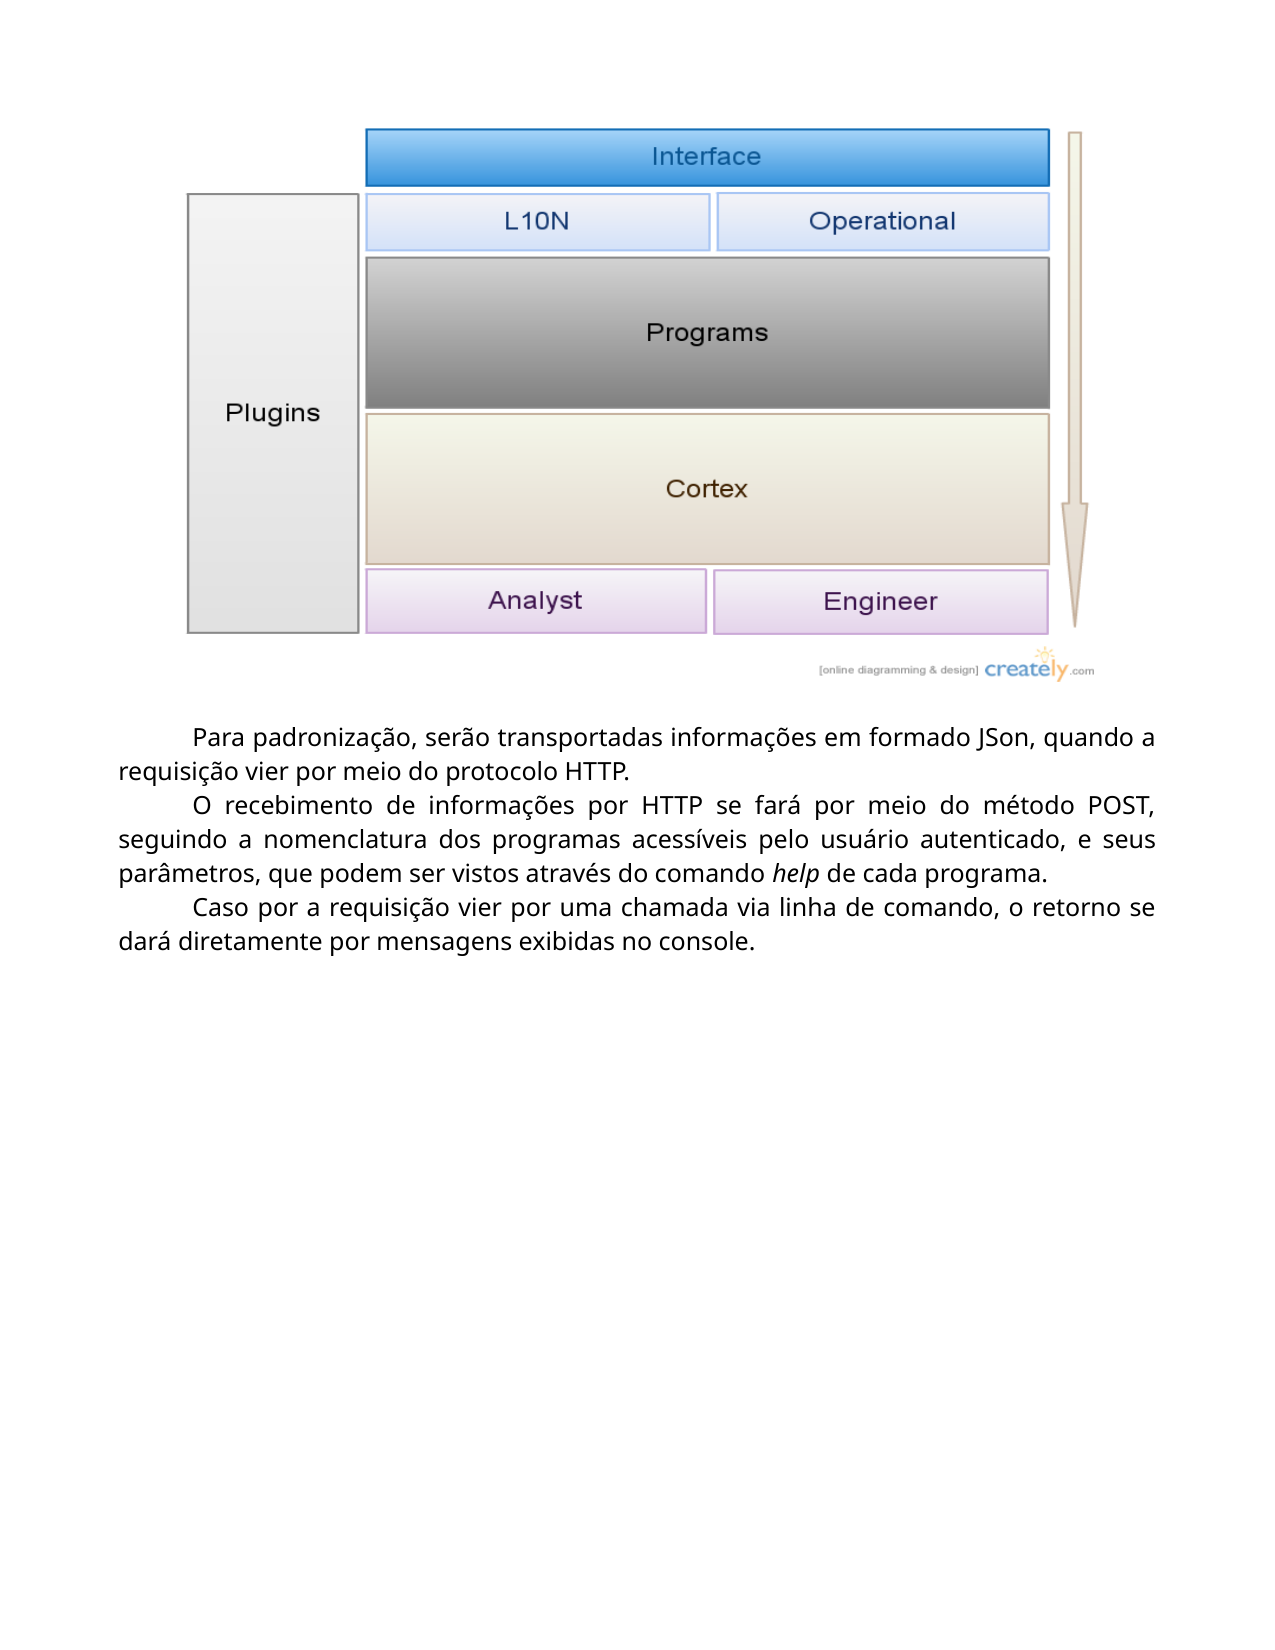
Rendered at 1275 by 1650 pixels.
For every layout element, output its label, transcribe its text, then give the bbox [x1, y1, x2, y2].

text Para padronização, serão transportadas informações em formado JSon, quando a requisição vier por meio do protocolo HTTP. [118, 719, 1157, 787]
text Caso por a requisição vier por uma chamada via linha de comando, o retorno se dará diretamente por mensagens exibidas no console. [118, 889, 1157, 958]
text O recebimento de informações por HTTP se fará por meio do método POST, seguindo a nomenclatura dos programas acessíveis pelo usuário autenticado, e seus parâmetros, que podem ser vistos através do comando help de cada programa. [118, 787, 1157, 889]
picture [174, 118, 1101, 686]
